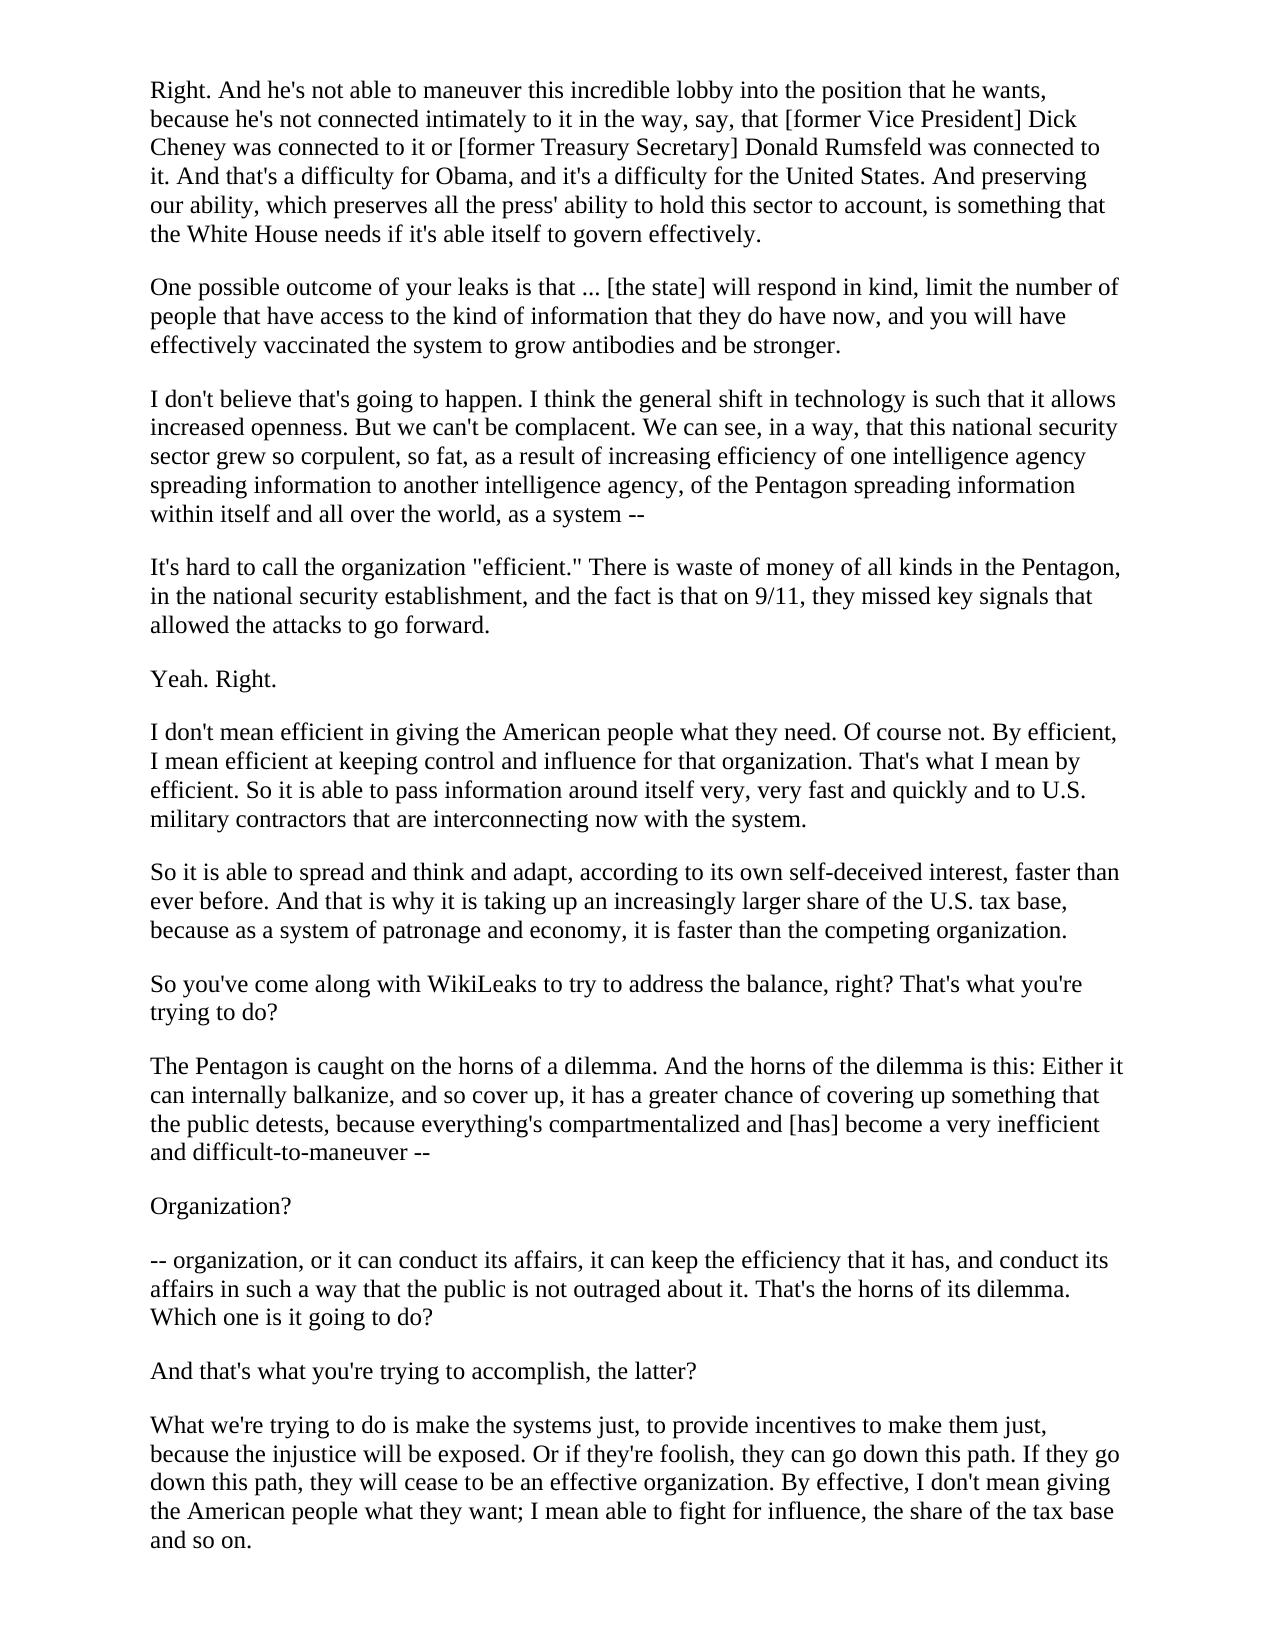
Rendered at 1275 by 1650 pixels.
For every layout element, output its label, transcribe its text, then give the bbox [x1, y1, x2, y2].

text Yeah. Right. [150, 664, 1125, 692]
text Organization? [150, 1191, 1125, 1220]
text I don't mean efficient in giving the American people what they need. Of course not. By efficient, I mean efficient at keeping control and influence for that organization. That's what I mean by efficient. So it is able to pass information around itself very, very fast and quickly and to U.S. military contractors that are interconnecting now with the system. [150, 717, 1125, 832]
text What we're trying to do is make the systems just, to provide incentives to make them just, because the injustice will be exposed. Or if they're foolish, they can go down this path. If they go down this path, they will cease to be an effective organization. By effective, I don't mean giving the American people what they want; I mean able to fight for influence, the share of the tax base and so on. [150, 1410, 1125, 1554]
text It's hard to call the organization "efficient." There is waste of money of all kinds in the Pentagon, in the national security establishment, and the fact is that on 9/11, they missed key signals that allowed the attacks to go forward. [150, 552, 1125, 639]
text And that's what you're trying to accomplish, the latter? [150, 1356, 1125, 1385]
text I don't believe that's going to happen. I think the general shift in technology is such that it allows increased openness. But we can't be complacent. We can see, in a way, that this national security sector grew so corpulent, so fat, as a result of increasing efficiency of one intelligence agency spreading information to another intelligence agency, of the Pentagon spreading information within itself and all over the world, as a system -- [150, 384, 1125, 527]
text One possible outcome of your leaks is that ... [the state] will respond in kind, limit the number of people that have access to the kind of information that they do have now, and you will have effectively vaccinated the system to grow antibodies and be stronger. [150, 272, 1125, 359]
text The Pentagon is caught on the horns of a dilemma. And the horns of the dilemma is this: Either it can internally balkanize, and so cover up, it has a greater chance of covering up something that the public detests, because everything's compartmentalized and [has] become a very inefficient and difficult-to-maneuver -- [150, 1051, 1125, 1166]
text Right. And he's not able to maneuver this incredible lobby into the position that he wants, because he's not connected intimately to it in the way, say, that [former Vice President] Dick Cheney was connected to it or [former Treasury Secretary] Donald Rumsfeld was connected to it. And that's a difficulty for Obama, and it's a difficulty for the United States. And preserving our ability, which preserves all the press' ability to hold this sector to account, is something that the White House needs if it's able itself to govern effectively. [150, 75, 1125, 247]
text -- organization, or it can conduct its affairs, it can keep the efficiency that it has, and conduct its affairs in such a way that the public is not outraged about it. That's the horns of its dilemma. Which one is it going to do? [150, 1245, 1125, 1331]
text So it is able to spread and think and adapt, according to its own self-deceived interest, faster than ever before. And that is why it is taking up an increasingly larger share of the U.S. tax base, because as a system of patronage and economy, it is faster than the competing organization. [150, 857, 1125, 944]
text So you've come along with WikiLeaks to try to address the balance, right? That's what you're trying to do? [150, 969, 1125, 1026]
